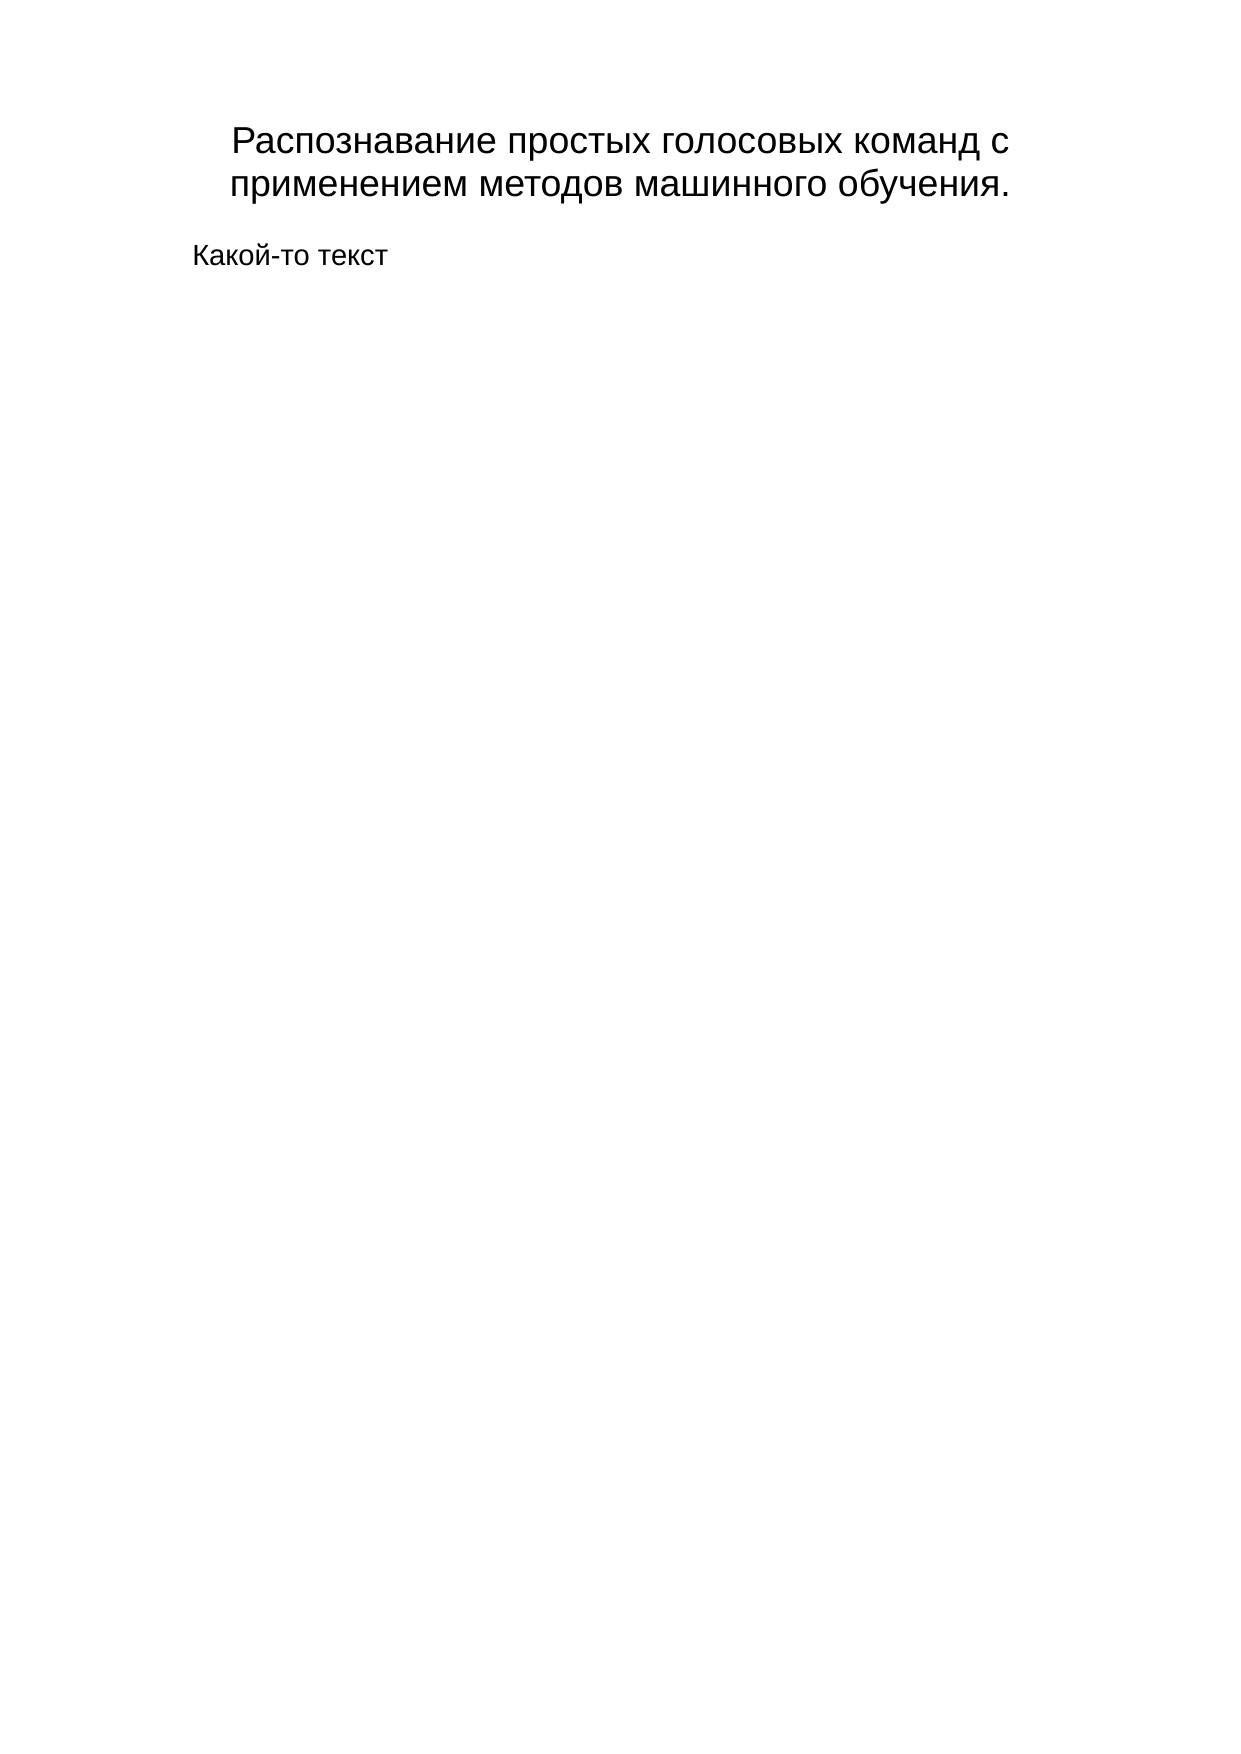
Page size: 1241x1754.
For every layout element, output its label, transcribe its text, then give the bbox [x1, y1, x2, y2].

text Какой-то текст [118, 238, 1122, 271]
text Распознавание простых голосовых команд с применением методов машинного обучения. [118, 118, 1122, 204]
